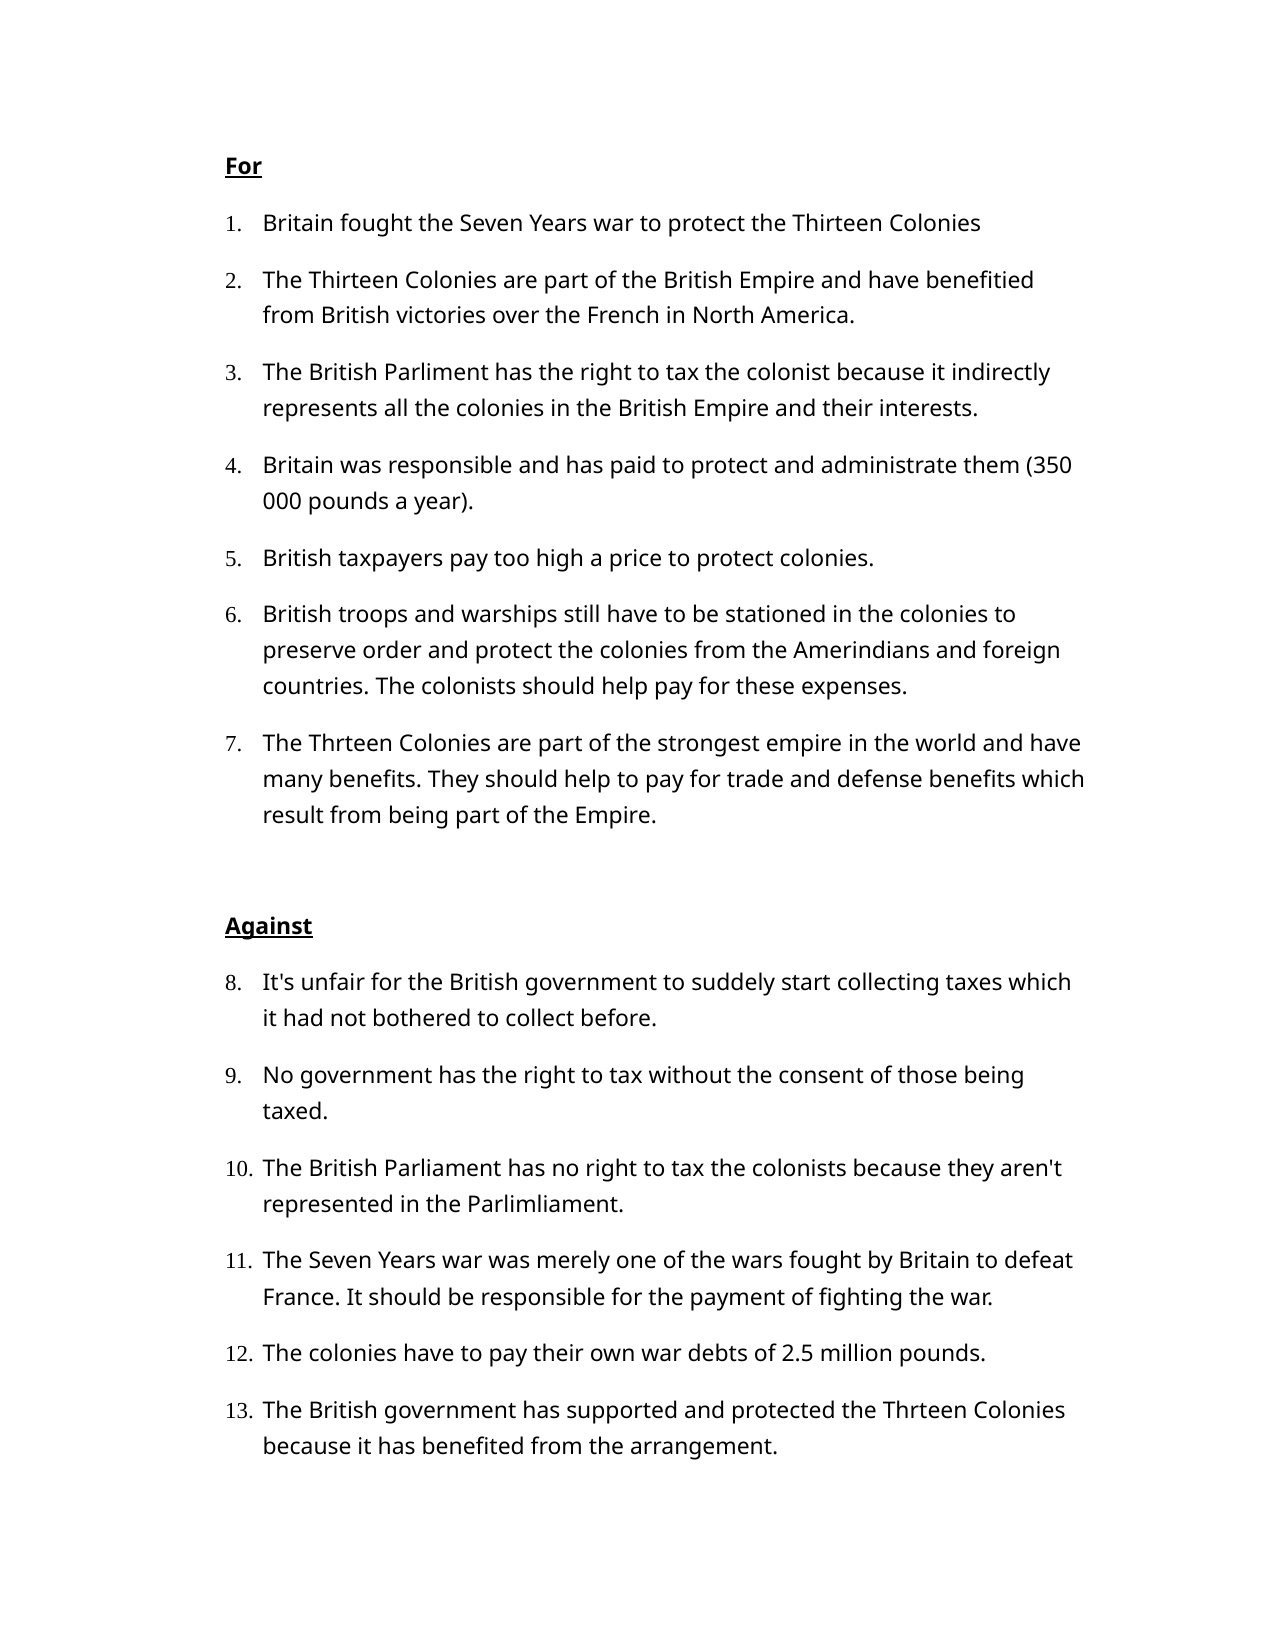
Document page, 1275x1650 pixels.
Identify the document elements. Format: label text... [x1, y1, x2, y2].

list It's unfair for the British government to suddely start collecting taxes which it had not bothered to collect before. [225, 966, 1087, 1033]
list The British Parliament has no right to tax the colonists because they aren't represented in the Parlimliament. [225, 1152, 1087, 1219]
list No government has the right to tax without the consent of those being taxed. [225, 1059, 1087, 1126]
list The colonies have to pay their own war debts of 2.5 million pounds. [225, 1337, 1087, 1368]
list The Thirteen Colonies are part of the British Empire and have benefitied from British victories over the French in North America. [225, 263, 1087, 331]
text Against [225, 909, 1087, 941]
list The Seven Years war was merely one of the wars fought by Britain to defeat France. It should be responsible for the payment of fighting the war. [225, 1244, 1087, 1312]
list The British Parliment has the right to tax the colonist because it indirectly represents all the colonies in the British Empire and their interests. [225, 356, 1087, 423]
list British taxpayers pay too high a price to protect colonies. [225, 542, 1087, 573]
list The Thrteen Colonies are part of the strongest empire in the world and have many benefits. They should help to pay for trade and defense benefits which result from being part of the Empire. [225, 727, 1087, 830]
list The British government has supported and protected the Thrteen Colonies because it has benefited from the arrangement. [225, 1394, 1087, 1461]
list British troops and warships still have to be stationed in the colonies to preserve order and protect the colonies from the Amerindians and foreign countries. The colonists should help pay for these expenses. [225, 598, 1087, 702]
list Britain fought the Seven Years war to protect the Thirteen Colonies [225, 207, 1087, 238]
list For [225, 150, 1087, 181]
list Britain was responsible and has paid to protect and administrate them (350 000 pounds a year). [225, 449, 1087, 516]
